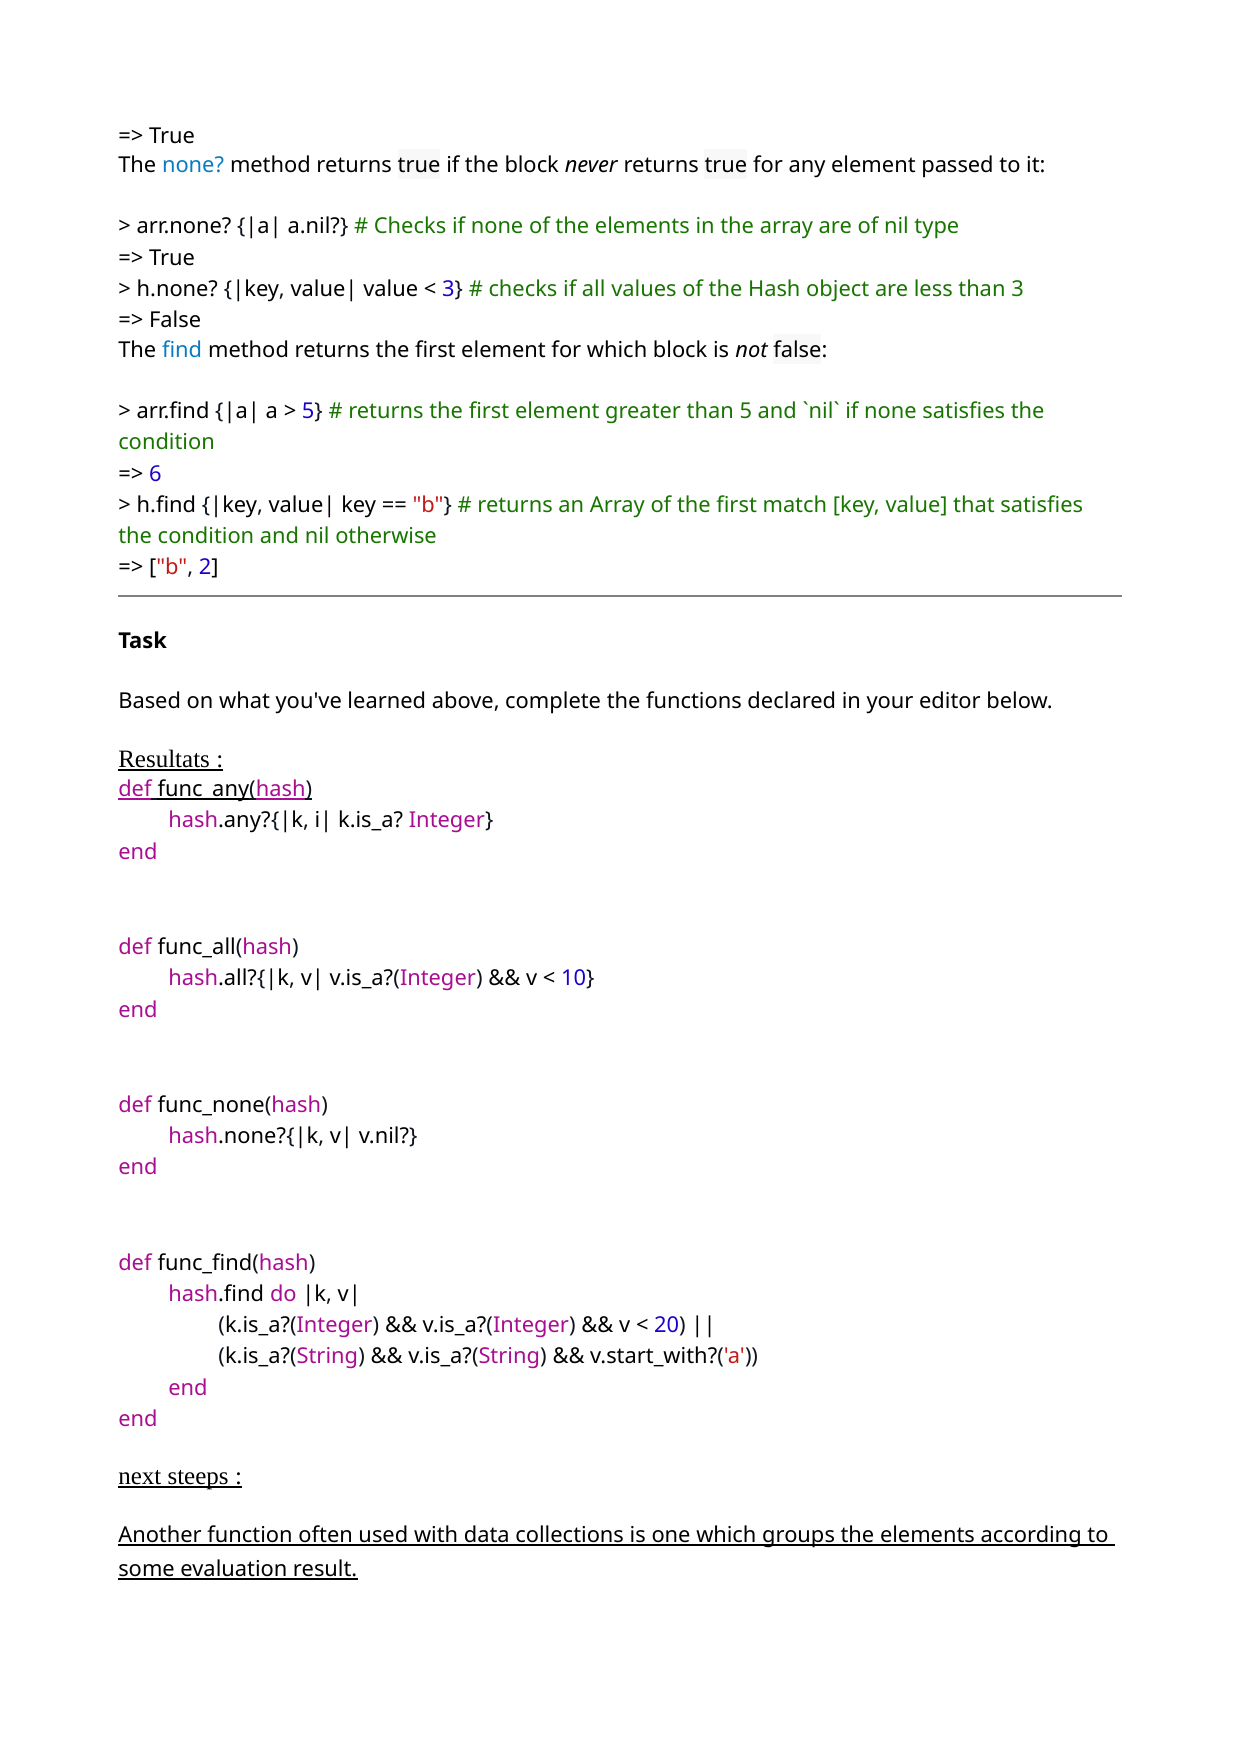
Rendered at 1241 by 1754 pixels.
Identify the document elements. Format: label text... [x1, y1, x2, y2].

text hash.none?{|k, v| v.nil?} [118, 1119, 1122, 1150]
text next steeps : [118, 1461, 1122, 1490]
text => True [118, 240, 1122, 271]
text > arr.find {|a| a > 5} # returns the first element greater than 5 and `nil` if none satisfies the condition [118, 393, 1122, 456]
text The none? method returns true if the block never returns true for any element passed to it: [118, 149, 1122, 179]
text => ["b", 2] [118, 550, 1122, 581]
text Another function often used with data collections is one which groups the elements according to some evaluation result. [118, 1519, 1122, 1583]
text => 6 [118, 456, 1122, 487]
text The find method returns the first element for which block is not false: [118, 334, 1122, 364]
text def func_any(hash) [118, 773, 1122, 803]
text (k.is_a?(Integer) && v.is_a?(Integer) && v < 20) || [118, 1308, 1122, 1339]
text end [118, 1401, 1122, 1433]
text def func_find(hash) [118, 1245, 1122, 1276]
text > arr.none? {|a| a.nil?} # Checks if none of the elements in the array are of nil type [118, 209, 1122, 240]
text end [118, 1370, 1122, 1401]
text (k.is_a?(String) && v.is_a?(String) && v.start_with?('a')) [118, 1339, 1122, 1370]
text > h.none? {|key, value| value < 3} # checks if all values of the Hash object are less than 3 [118, 271, 1122, 303]
text hash.all?{|k, v| v.is_a?(Integer) && v < 10} [118, 961, 1122, 992]
text end [118, 834, 1122, 866]
text def func_none(hash) [118, 1087, 1122, 1119]
text => True [118, 118, 1122, 149]
text Resultats : [118, 744, 1122, 773]
text hash.any?{|k, i| k.is_a? Integer} [118, 803, 1122, 834]
text def func_all(hash) [118, 929, 1122, 961]
text Task Based on what you've learned above, complete the functions declared in your editor below. [118, 625, 1122, 715]
text end [118, 992, 1122, 1023]
text => False [118, 303, 1122, 334]
text > h.find {|key, value| key == "b"} # returns an Array of the first match [key, value] that satisfies the condition and nil otherwise [118, 487, 1122, 550]
text end [118, 1150, 1122, 1181]
text hash.find do |k, v| [118, 1276, 1122, 1308]
